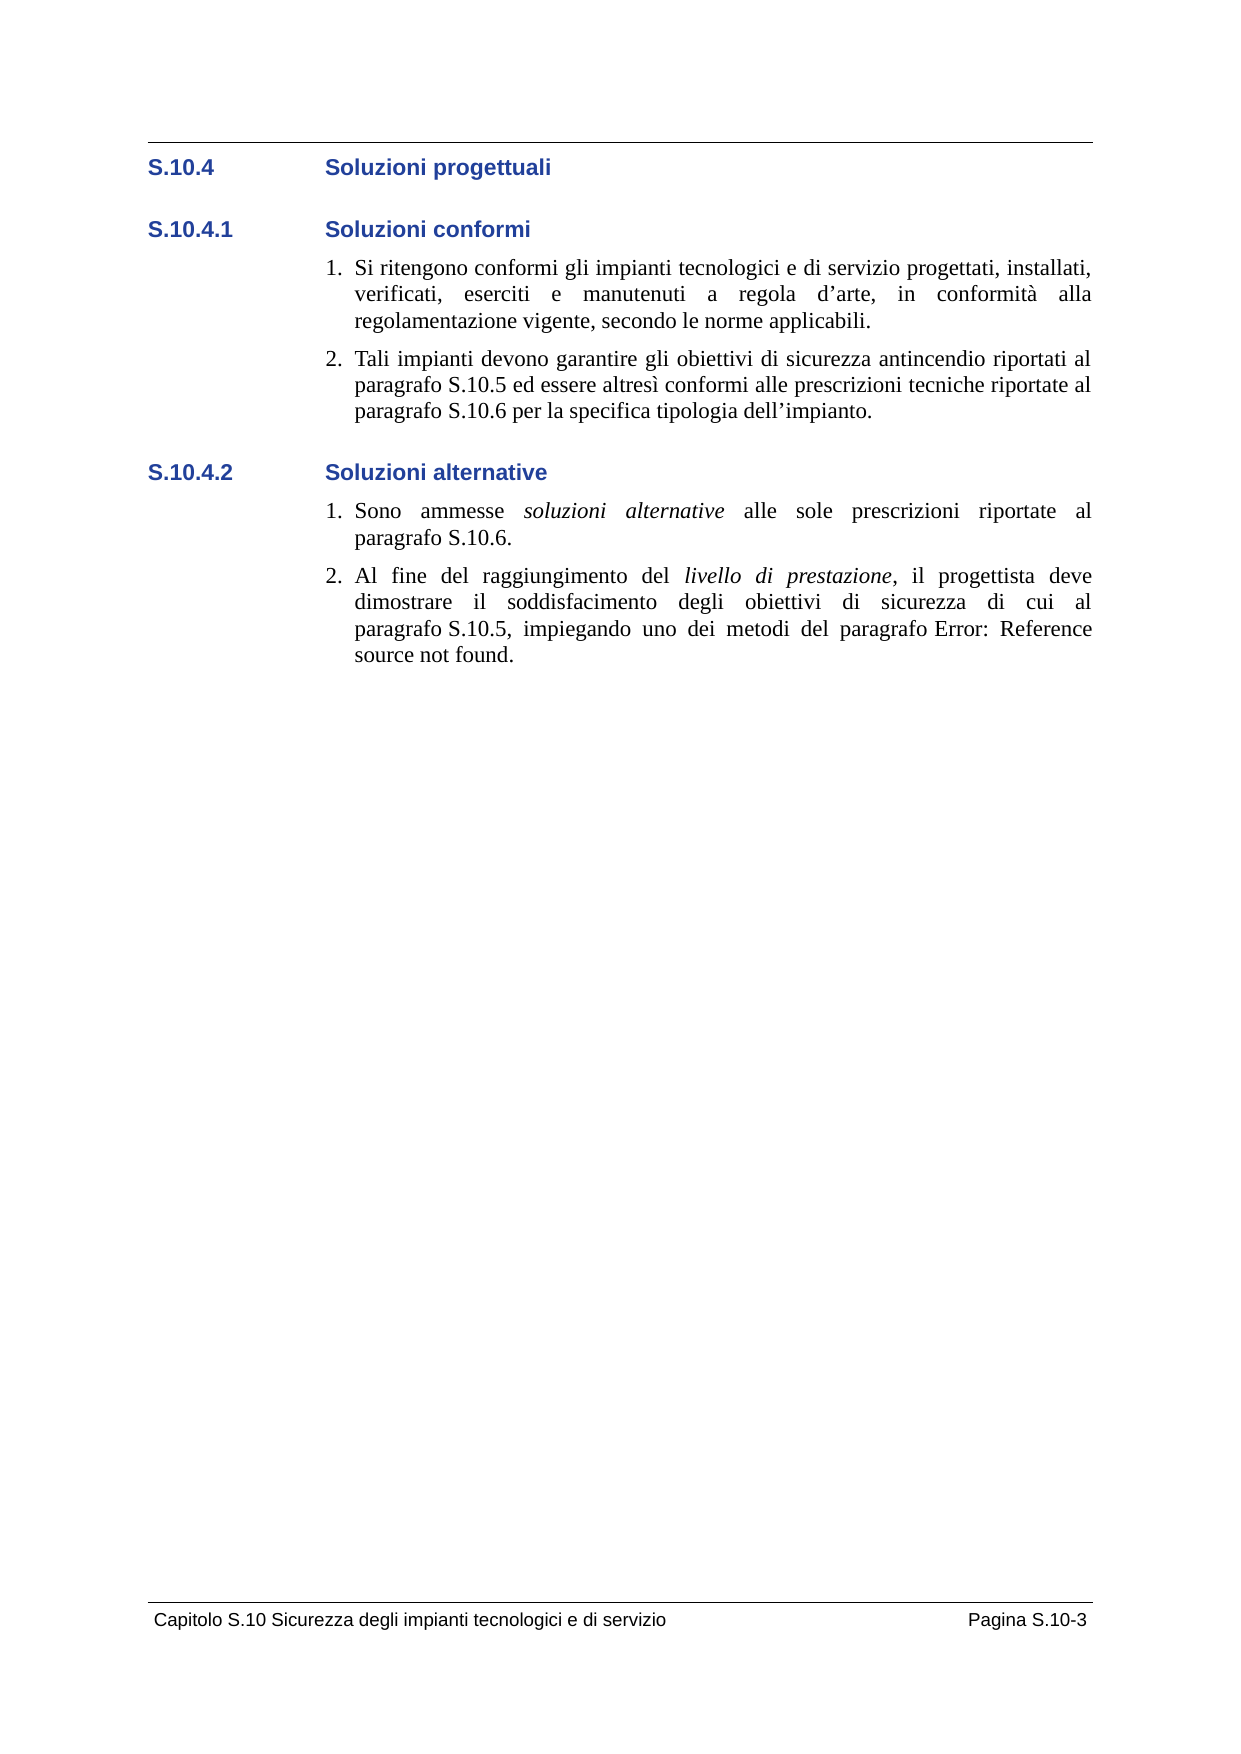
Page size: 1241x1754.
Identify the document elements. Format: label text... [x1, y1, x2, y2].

list Si ritengono conformi gli impianti tecnologici e di servizio progettati, installati, verificati, eserciti e manutenuti a regola d’arte, in conformità alla regolamentazione vigente, secondo le norme applicabili. [342, 254, 1093, 333]
subtitle Soluzioni progettuali [148, 143, 1093, 180]
subtitle Soluzioni conformi [148, 216, 1093, 242]
subtitle Soluzioni alternative [148, 459, 1093, 486]
list Al fine del raggiungimento del livello di prestazione, il progettista deve dimostrare il soddisfacimento degli obiettivi di sicurezza di cui al paragrafo S.10.5, impiegando uno dei metodi del paragrafo Error: Reference source not found. [342, 562, 1093, 667]
list Tali impianti devono garantire gli obiettivi di sicurezza antincendio riportati al paragrafo S.10.5 ed essere altresì conformi alle prescrizioni tecniche riportate al paragrafo S.10.6 per la specifica tipologia dell’impianto. [342, 345, 1093, 424]
list Sono ammesse soluzioni alternative alle sole prescrizioni riportate al paragrafo S.10.6. [342, 497, 1093, 550]
